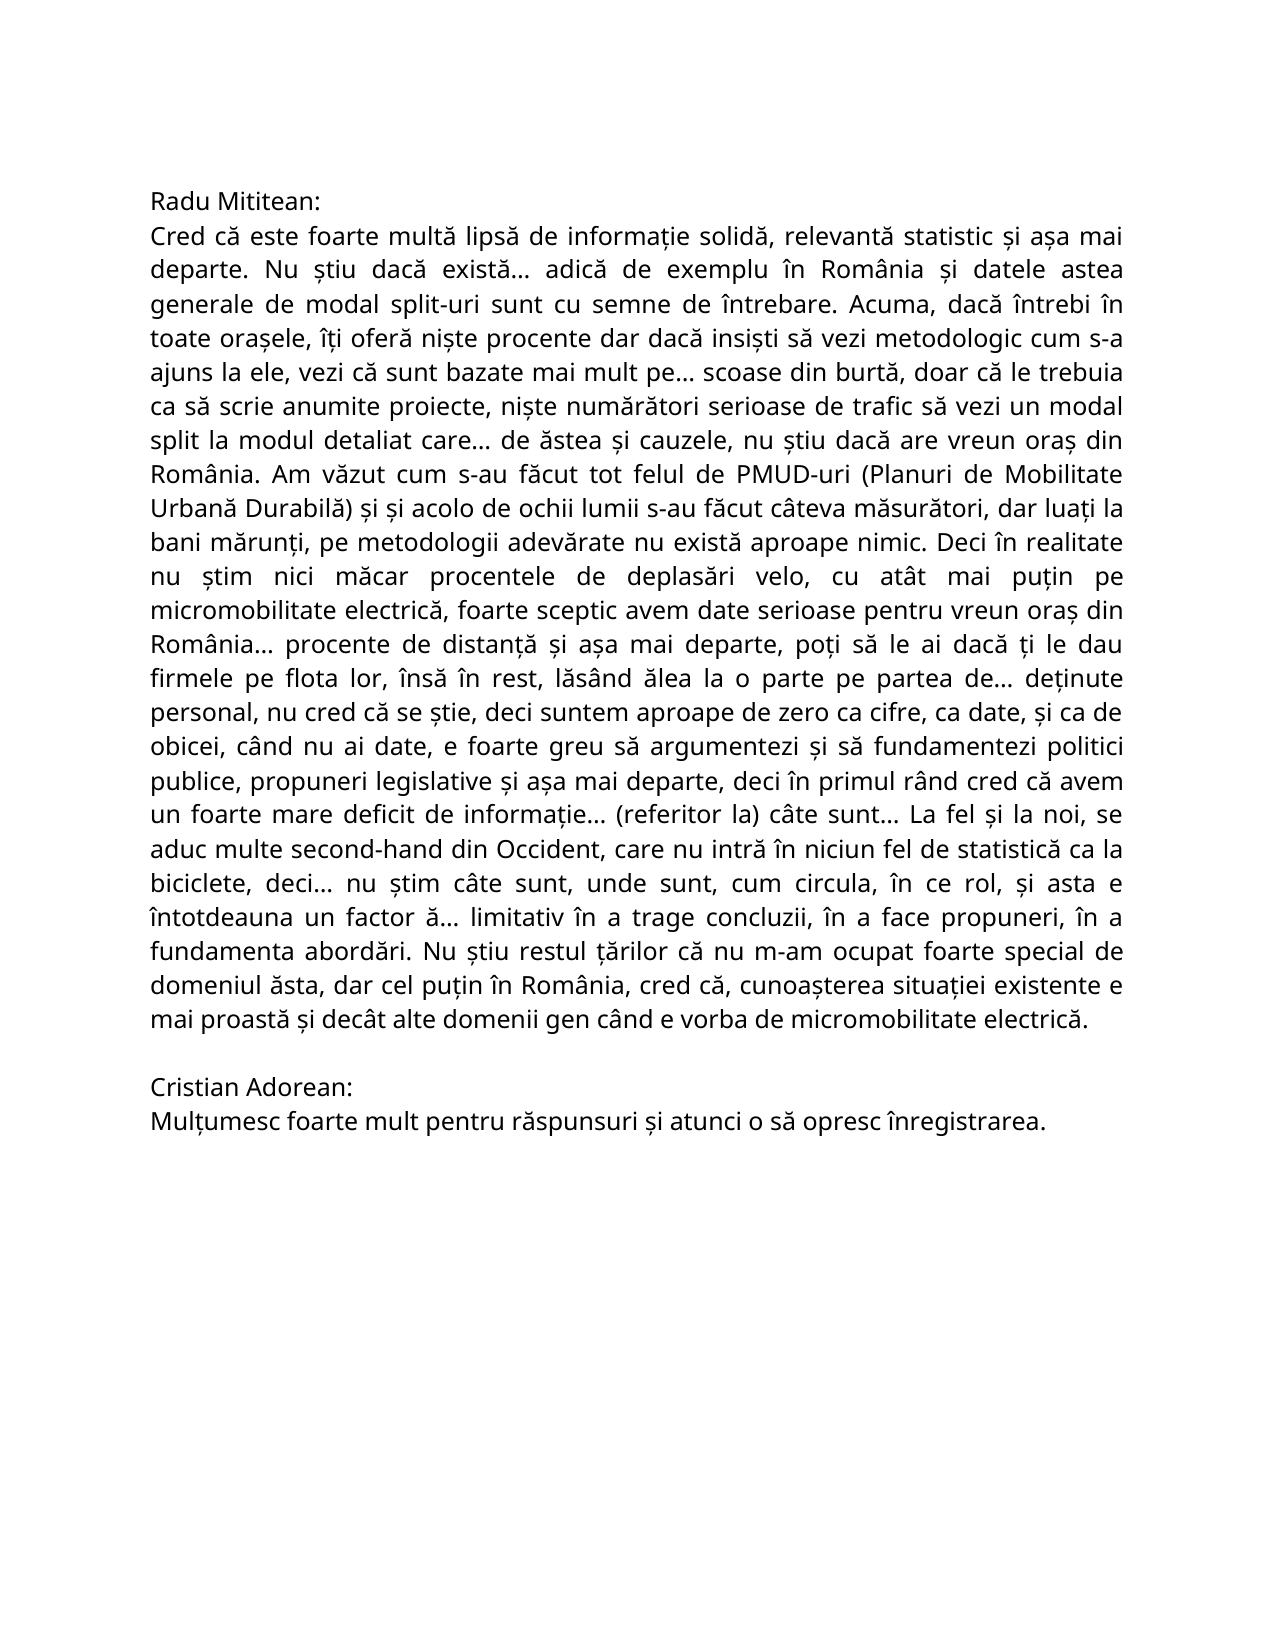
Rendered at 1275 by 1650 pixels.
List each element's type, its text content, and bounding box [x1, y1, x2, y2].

text Mulțumesc foarte mult pentru răspunsuri și atunci o să opresc înregistrarea. [150, 1104, 1125, 1138]
text Cred că este foarte multă lipsă de informație solidă, relevantă statistic și așa mai departe. Nu știu dacă există… adică de exemplu în România și datele astea generale de modal split-uri sunt cu semne de întrebare. Acuma, dacă întrebi în toate orașele, îți oferă niște procente dar dacă insiști să vezi metodologic cum s-a ajuns la ele, vezi că sunt bazate mai mult pe… scoase din burtă, doar că le trebuia ca să scrie anumite proiecte, niște numărători serioase de trafic să vezi un modal split la modul detaliat care… de ăstea și cauzele, nu știu dacă are vreun oraș din România. Am văzut cum s-au făcut tot felul de PMUD-uri (Planuri de Mobilitate Urbană Durabilă) și și acolo de ochii lumii s-au făcut câteva măsurători, dar luați la bani mărunți, pe metodologii adevărate nu există aproape nimic. Deci în realitate nu știm nici măcar procentele de deplasări velo, cu atât mai puțin pe micromobilitate electrică, foarte sceptic avem date serioase pentru vreun oraș din România… procente de distanță și așa mai departe, poți să le ai dacă ți le dau firmele pe flota lor, însă în rest, lăsând ălea la o parte pe partea de… deținute personal, nu cred că se știe, deci suntem aproape de zero ca cifre, ca date, și ca de obicei, când nu ai date, e foarte greu să argumentezi și să fundamentezi politici publice, propuneri legislative și așa mai departe, deci în primul rând cred că avem un foarte mare deficit de informație… (referitor la) câte sunt… La fel și la noi, se aduc multe second-hand din Occident, care nu intră în niciun fel de statistică ca la biciclete, deci… nu știm câte sunt, unde sunt, cum circula, în ce rol, și asta e întotdeauna un factor ă… limitativ în a trage concluzii, în a face propuneri, în a fundamenta abordări. Nu știu restul țărilor că nu m-am ocupat foarte special de domeniul ăsta, dar cel puțin în România, cred că, cunoașterea situației existente e mai proastă și decât alte domenii gen când e vorba de micromobilitate electrică. [150, 218, 1125, 1036]
text Cristian Adorean: [150, 1070, 1125, 1104]
text Radu Mititean: [150, 184, 1125, 218]
